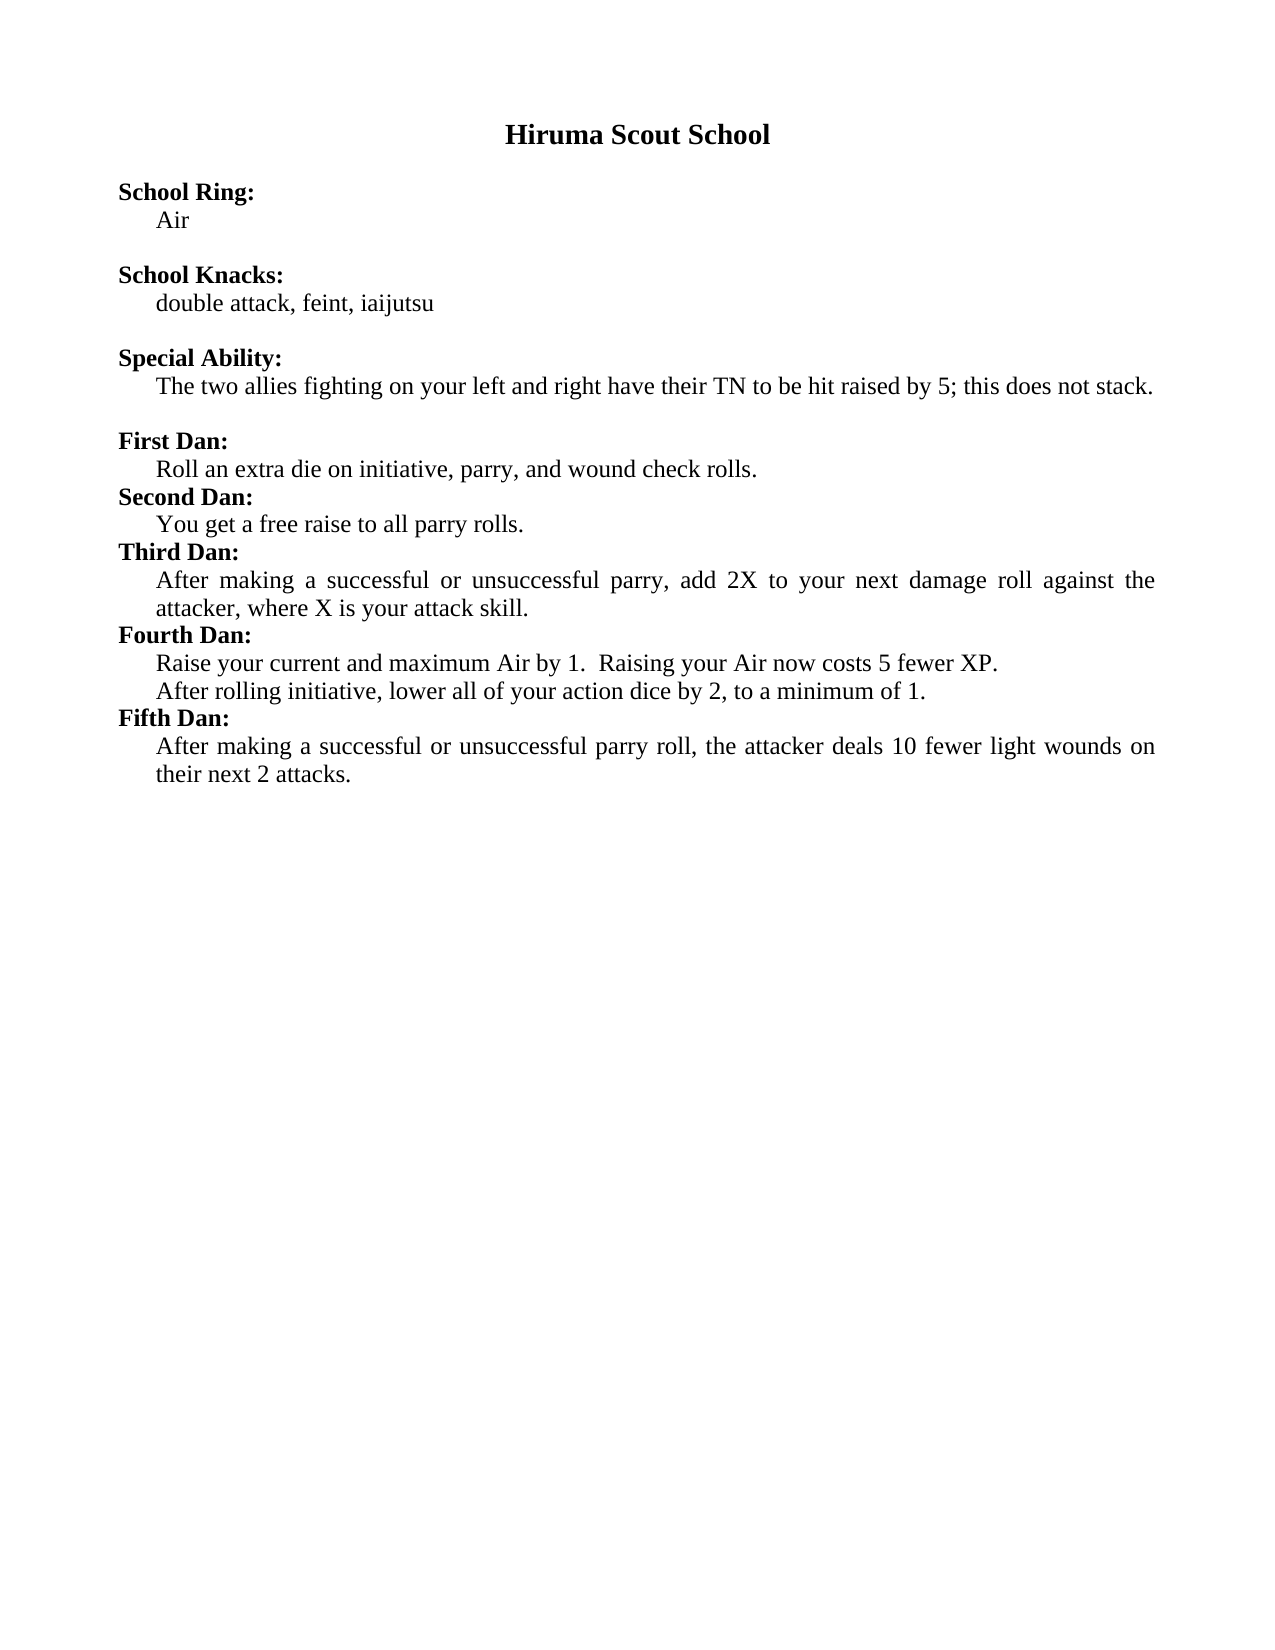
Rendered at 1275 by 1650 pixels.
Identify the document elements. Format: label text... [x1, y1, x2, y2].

text double attack, feint, iaijutsu [156, 289, 1157, 317]
text School Knacks: [118, 261, 1157, 289]
text Roll an extra die on initiative, parry, and wound check rolls. [156, 455, 1157, 483]
text School Ring: [118, 178, 1157, 206]
text Air [156, 206, 1157, 233]
text After making a successful or unsuccessful parry roll, the attacker deals 10 fewer light wounds on their next 2 attacks. [156, 732, 1157, 788]
text After rolling initiative, lower all of your action dice by 2, to a minimum of 1. [156, 677, 1157, 704]
text Third Dan: [118, 538, 1157, 566]
text The two allies fighting on your left and right have their TN to be hit raised by 5; this does not stack. [156, 372, 1157, 400]
text You get a free raise to all parry rolls. [156, 511, 1157, 538]
text Fifth Dan: [118, 704, 1157, 732]
text Raise your current and maximum Air by 1. Raising your Air now costs 5 fewer XP. [156, 649, 1157, 677]
text Second Dan: [118, 483, 1157, 511]
text Hiruma Scout School [118, 118, 1157, 150]
text Fourth Dan: [118, 621, 1157, 649]
text First Dan: [118, 427, 1157, 455]
text After making a successful or unsuccessful parry, add 2X to your next damage roll against the attacker, where X is your attack skill. [156, 566, 1157, 621]
text Special Ability: [118, 344, 1157, 372]
